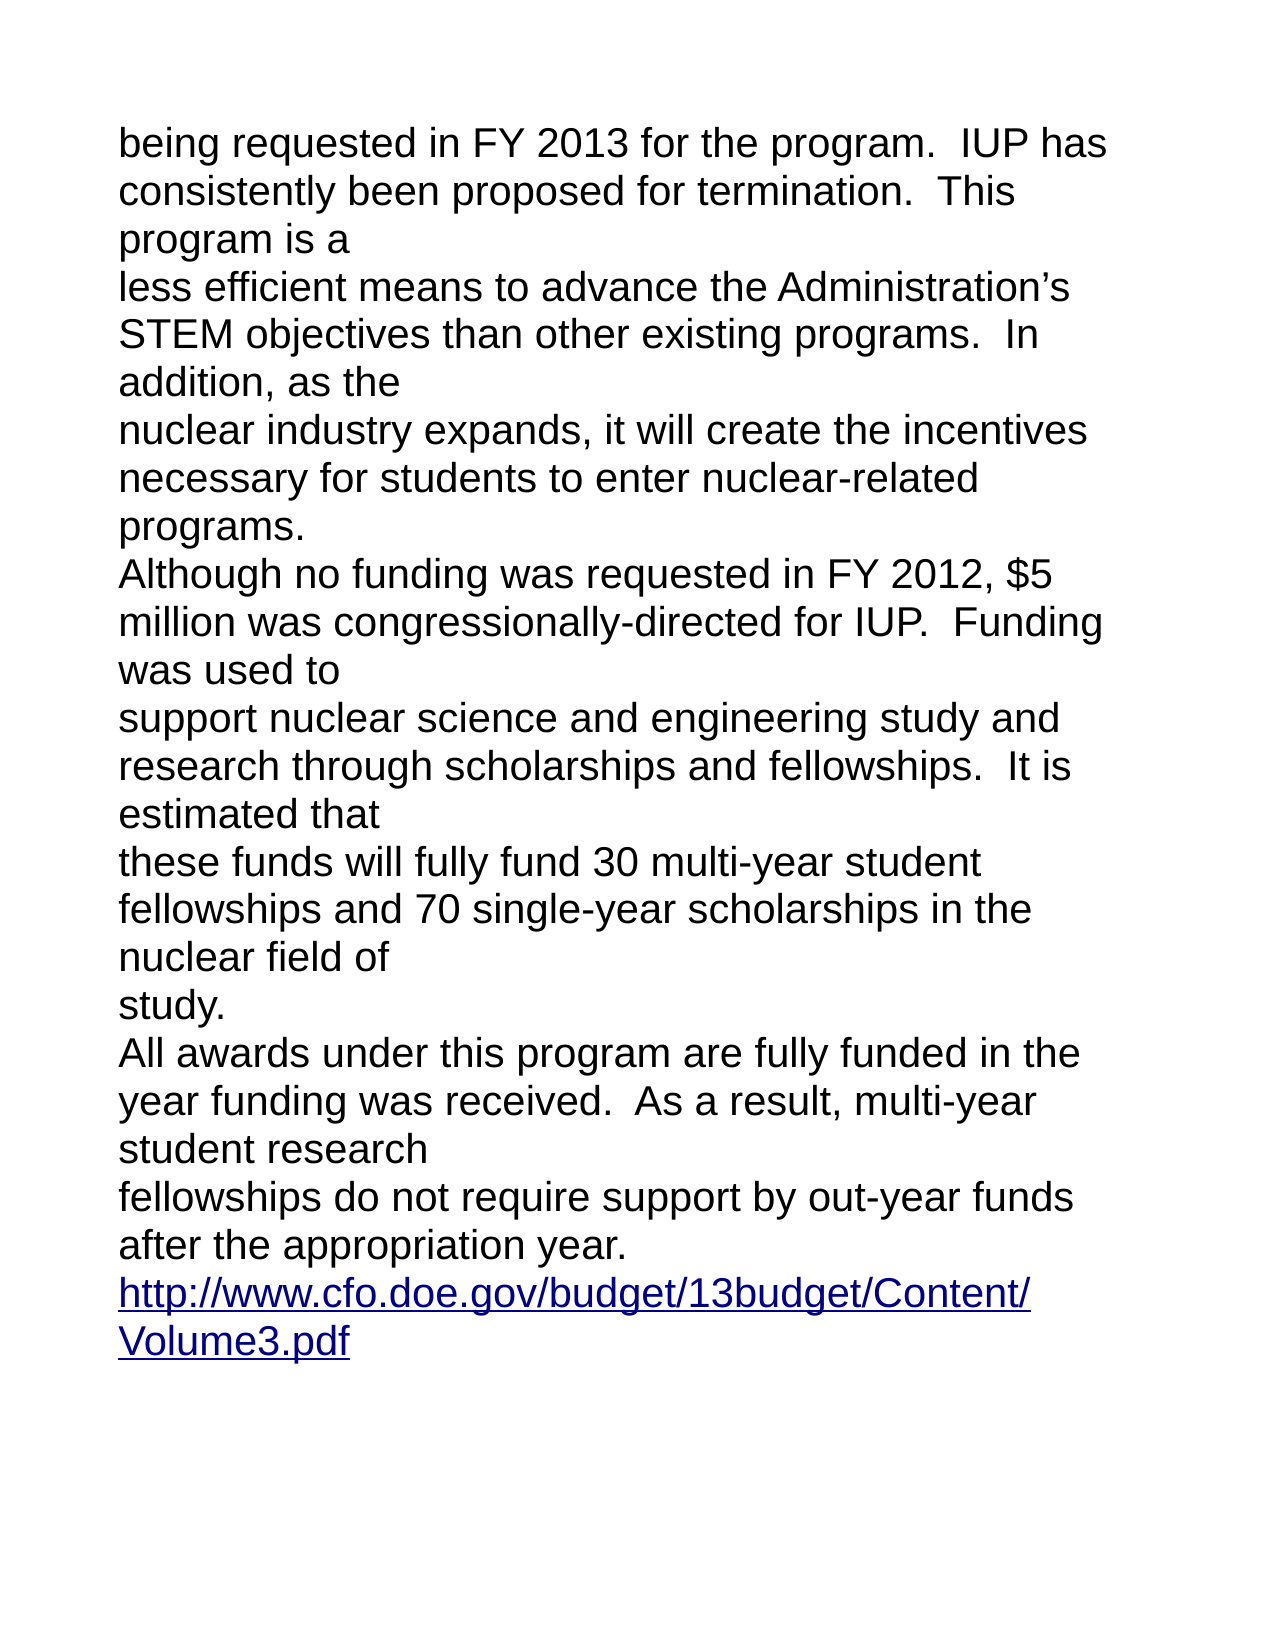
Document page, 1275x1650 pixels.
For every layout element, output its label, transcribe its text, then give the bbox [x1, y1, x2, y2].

text these funds will fully fund 30 multi-year student fellowships and 70 single-year scholarships in the nuclear field of [118, 837, 1157, 981]
text Although no funding was requested in FY 2012, $5 million was congressionally-directed for IUP. Funding was used to [118, 549, 1157, 693]
text http://www.cfo.doe.gov/budget/13budget/Content/Volume3.pdf [118, 1268, 1157, 1364]
text less efficient means to advance the Administration’s STEM objectives than other existing programs. In addition, as the [118, 262, 1157, 406]
text being requested in FY 2013 for the program. IUP has consistently been proposed for termination. This program is a [118, 118, 1157, 262]
text study. [118, 981, 1157, 1028]
text fellowships do not require support by out-year funds after the appropriation year. [118, 1172, 1157, 1268]
text nuclear industry expands, it will create the incentives necessary for students to enter nuclear-related programs. [118, 406, 1157, 549]
text support nuclear science and engineering study and research through scholarships and fellowships. It is estimated that [118, 693, 1157, 837]
text All awards under this program are fully funded in the year funding was received. As a result, multi-year student research [118, 1028, 1157, 1172]
